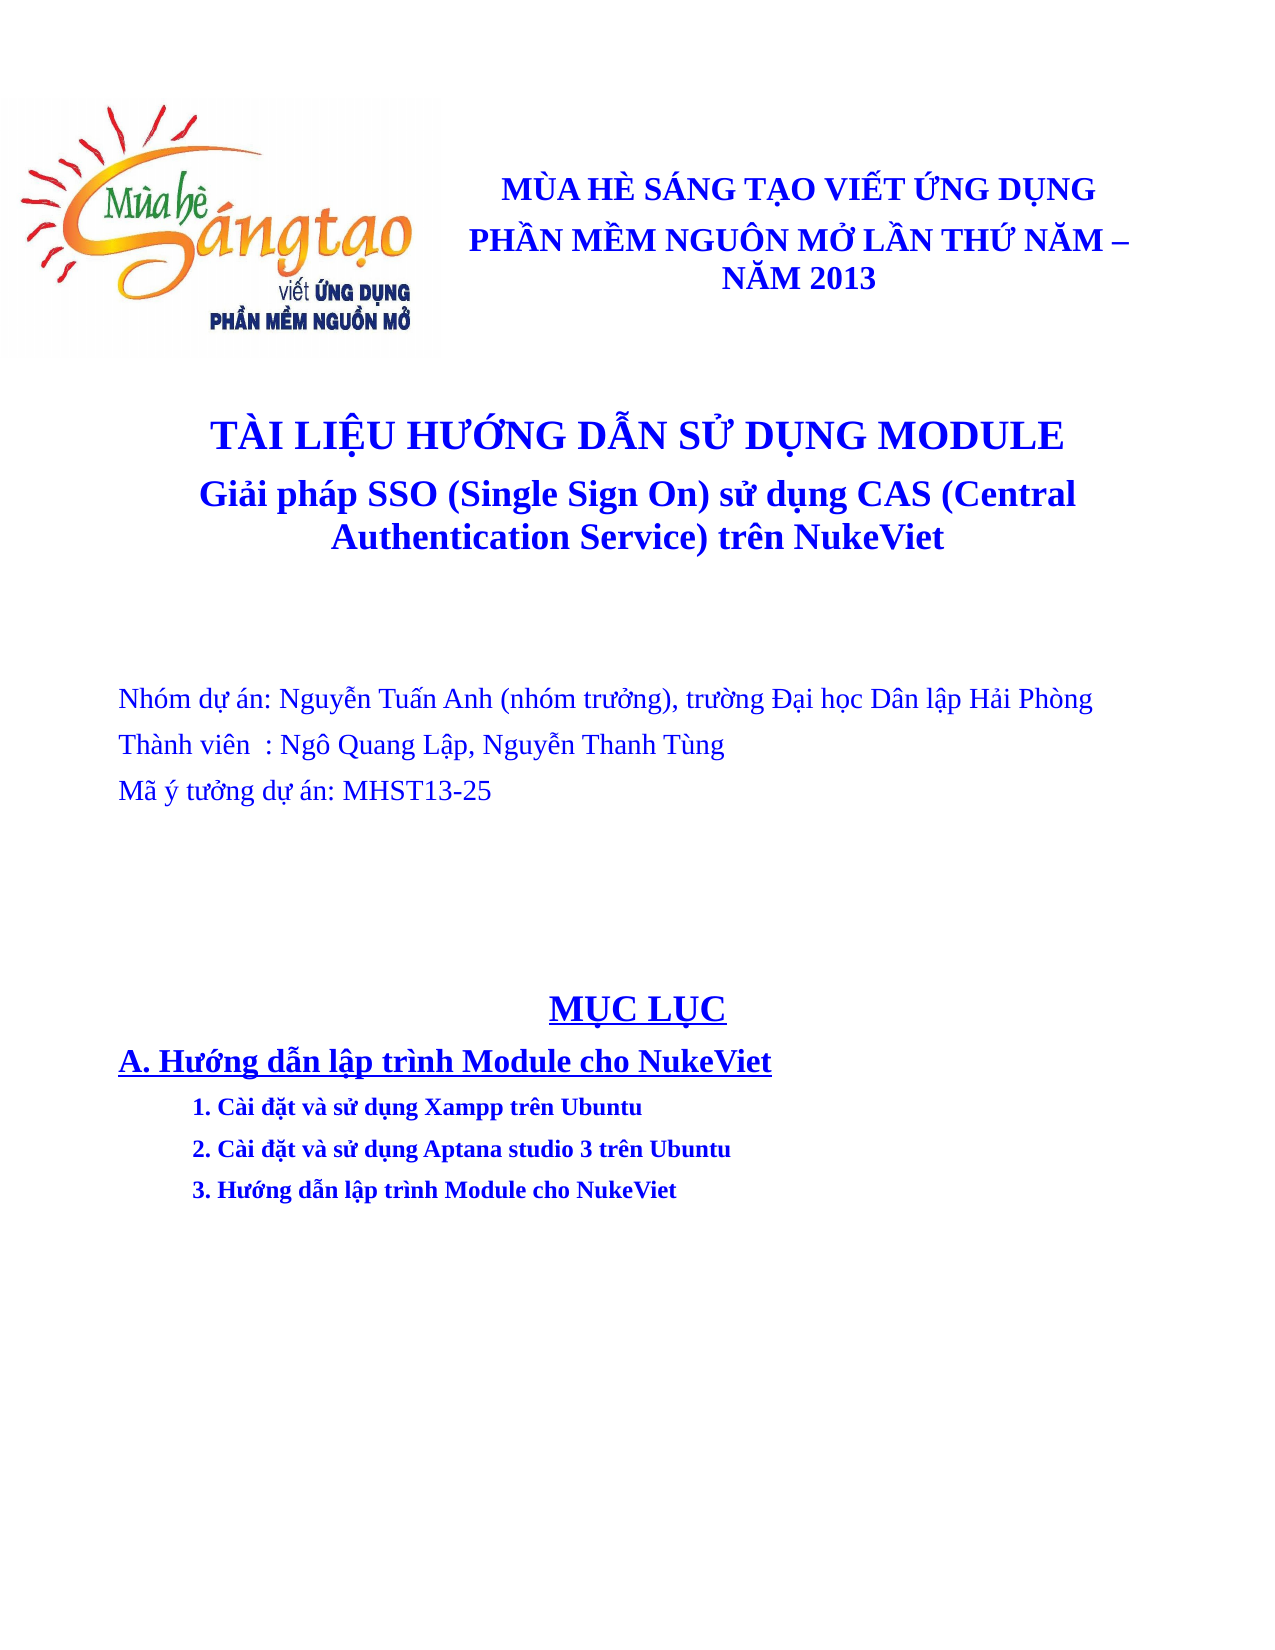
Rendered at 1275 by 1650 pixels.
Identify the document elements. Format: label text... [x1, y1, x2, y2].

text PHẦN MỀM NGUÔN MỞ LẦN THỨ NĂM – NĂM 2013 [441, 220, 1157, 296]
text 3. Hướng dẫn lập trình Module cho NukeViet [118, 1175, 1157, 1204]
text A. Hướng dẫn lập trình Module cho NukeViet [118, 1042, 1157, 1080]
text Mã ý tưởng dự án: MHST13-25 [118, 773, 1157, 807]
text MỤC LỤC [118, 986, 1157, 1029]
picture [0, 98, 441, 358]
text TÀI LIỆU HƯỚNG DẪN SỬ DỤNG MODULE [118, 411, 1157, 458]
text 2. Cài đặt và sử dụng Aptana studio 3 trên Ubuntu [118, 1134, 1157, 1162]
text MÙA HÈ SÁNG TẠO VIẾT ỨNG DỤNG [441, 169, 1157, 207]
text Giải pháp SSO (Single Sign On) sử dụng CAS (Central Authentication Service) trên NukeViet [118, 471, 1157, 557]
text 1. Cài đặt và sử dụng Xampp trên Ubuntu [118, 1092, 1157, 1121]
text Thành viên : Ngô Quang Lập, Nguyễn Thanh Tùng [118, 727, 1157, 761]
text Nhóm dự án: Nguyễn Tuấn Anh (nhóm trưởng), trường Đại học Dân lập Hải Phòng [118, 681, 1157, 714]
